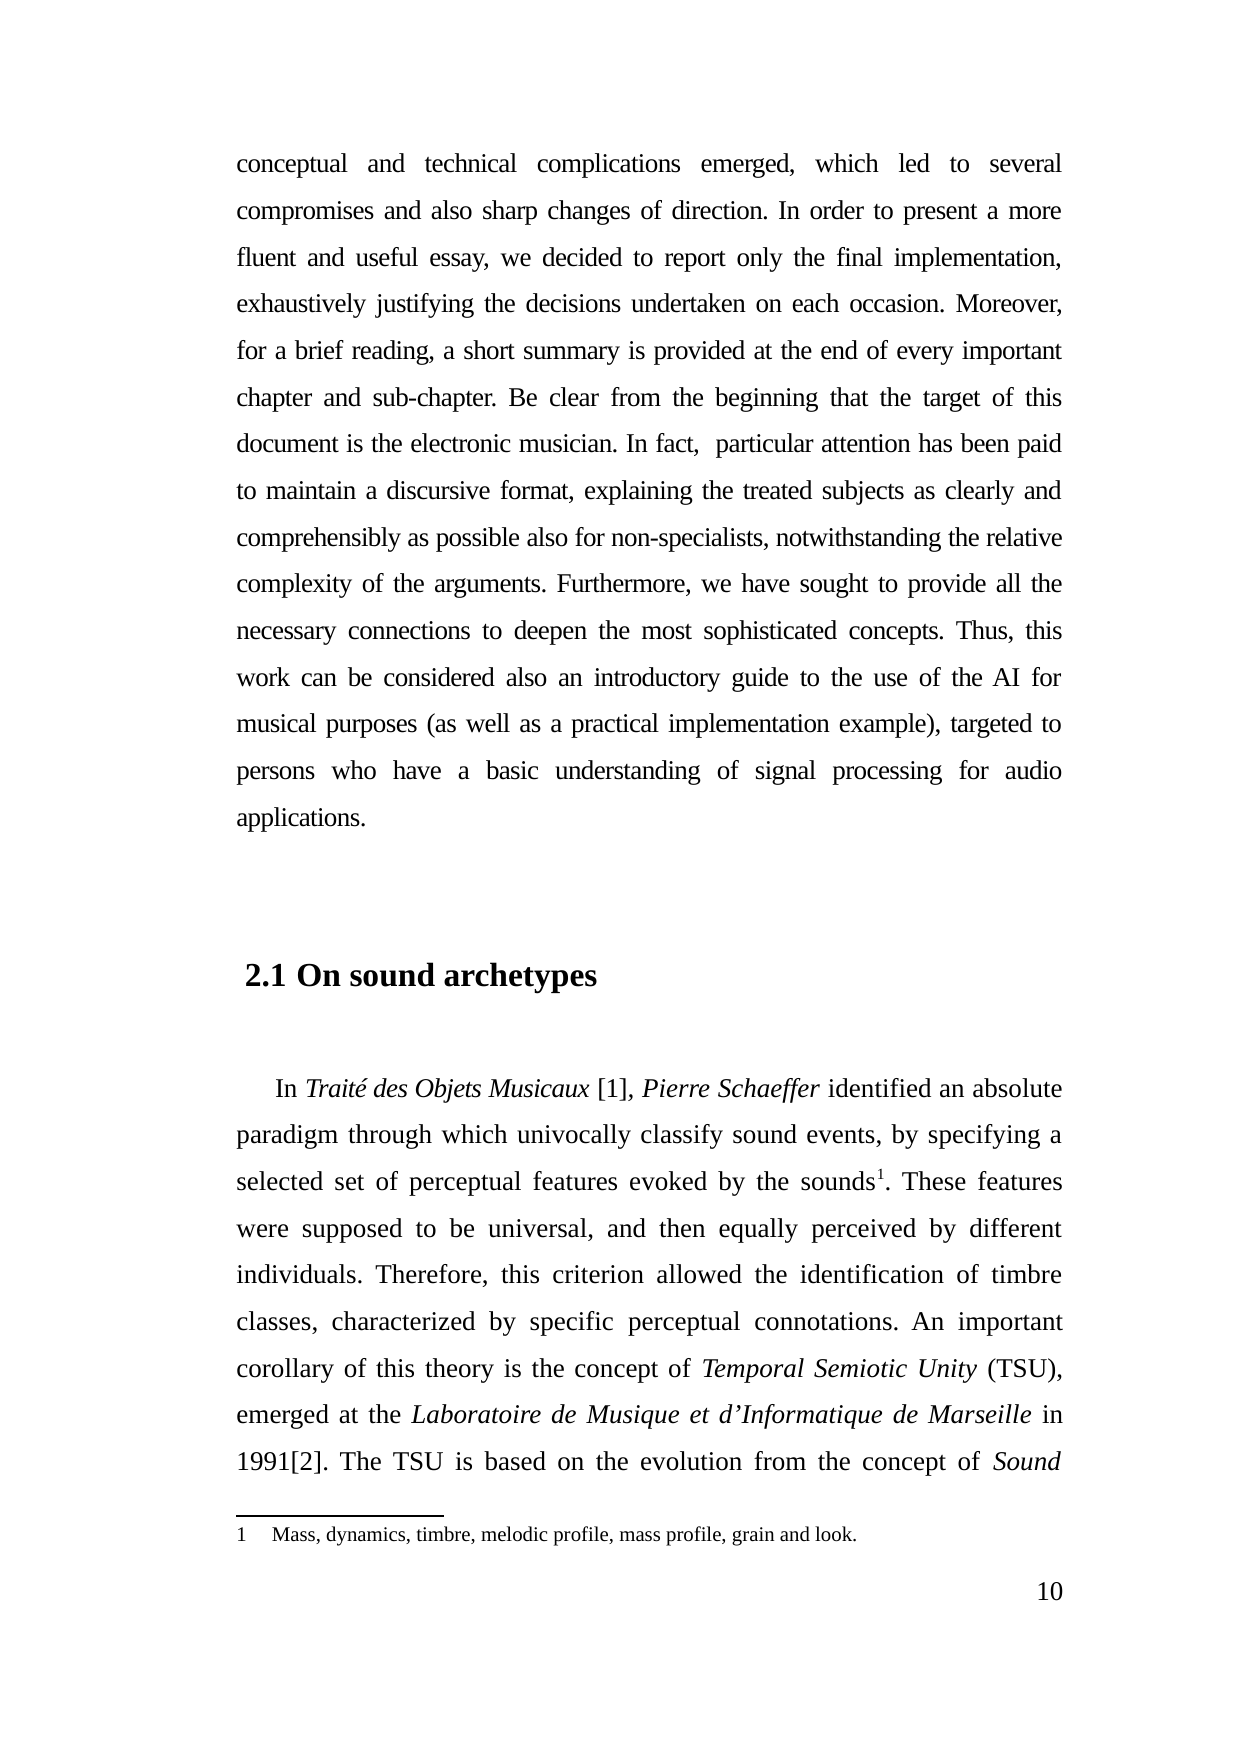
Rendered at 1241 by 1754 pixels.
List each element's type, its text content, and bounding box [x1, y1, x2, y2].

text Mass, dynamics, timbre, melodic profile, mass profile, grain and look. [236, 1522, 1063, 1546]
subtitle On sound archetypes [236, 955, 1063, 993]
text conceptual and technical complications emerged, which led to several compromises and also sharp changes of direction. In order to present a more fluent and useful essay, we decided to report only the final implementation, exhaustively justifying the decisions undertaken on each occasion. Moreover, for a brief reading, a short summary is provided at the end of every important chapter and sub-chapter. Be clear from the beginning that the target of this document is the electronic musician. In fact, particular attention has been paid to maintain a discursive format, explaining the treated subjects as clearly and comprehensibly as possible also for non-specialists, notwithstanding the relative complexity of the arguments. Furthermore, we have sought to provide all the necessary connections to deepen the most sophisticated concepts. Thus, this work can be considered also an introductory guide to the use of the AI for musical purposes (as well as a practical implementation example), targeted to persons who have a basic understanding of signal processing for audio applications. [236, 148, 1063, 832]
text In Traité des Objets Musicaux [1], Pierre Schaeffer identified an absolute paradigm through which univocally classify sound events, by specifying a selected set of perceptual features evoked by the sounds. These features were supposed to be universal, and then equally perceived by different individuals. Therefore, this criterion allowed the identification of timbre classes, characterized by specific perceptual connotations. An important corollary of this theory is the concept of Temporal Semiotic Unity (TSU), emerged at the Laboratoire de Musique et d’Informatique de Marseille in 1991[2]. The TSU is based on the evolution from the concept of Sound [236, 1072, 1063, 1476]
